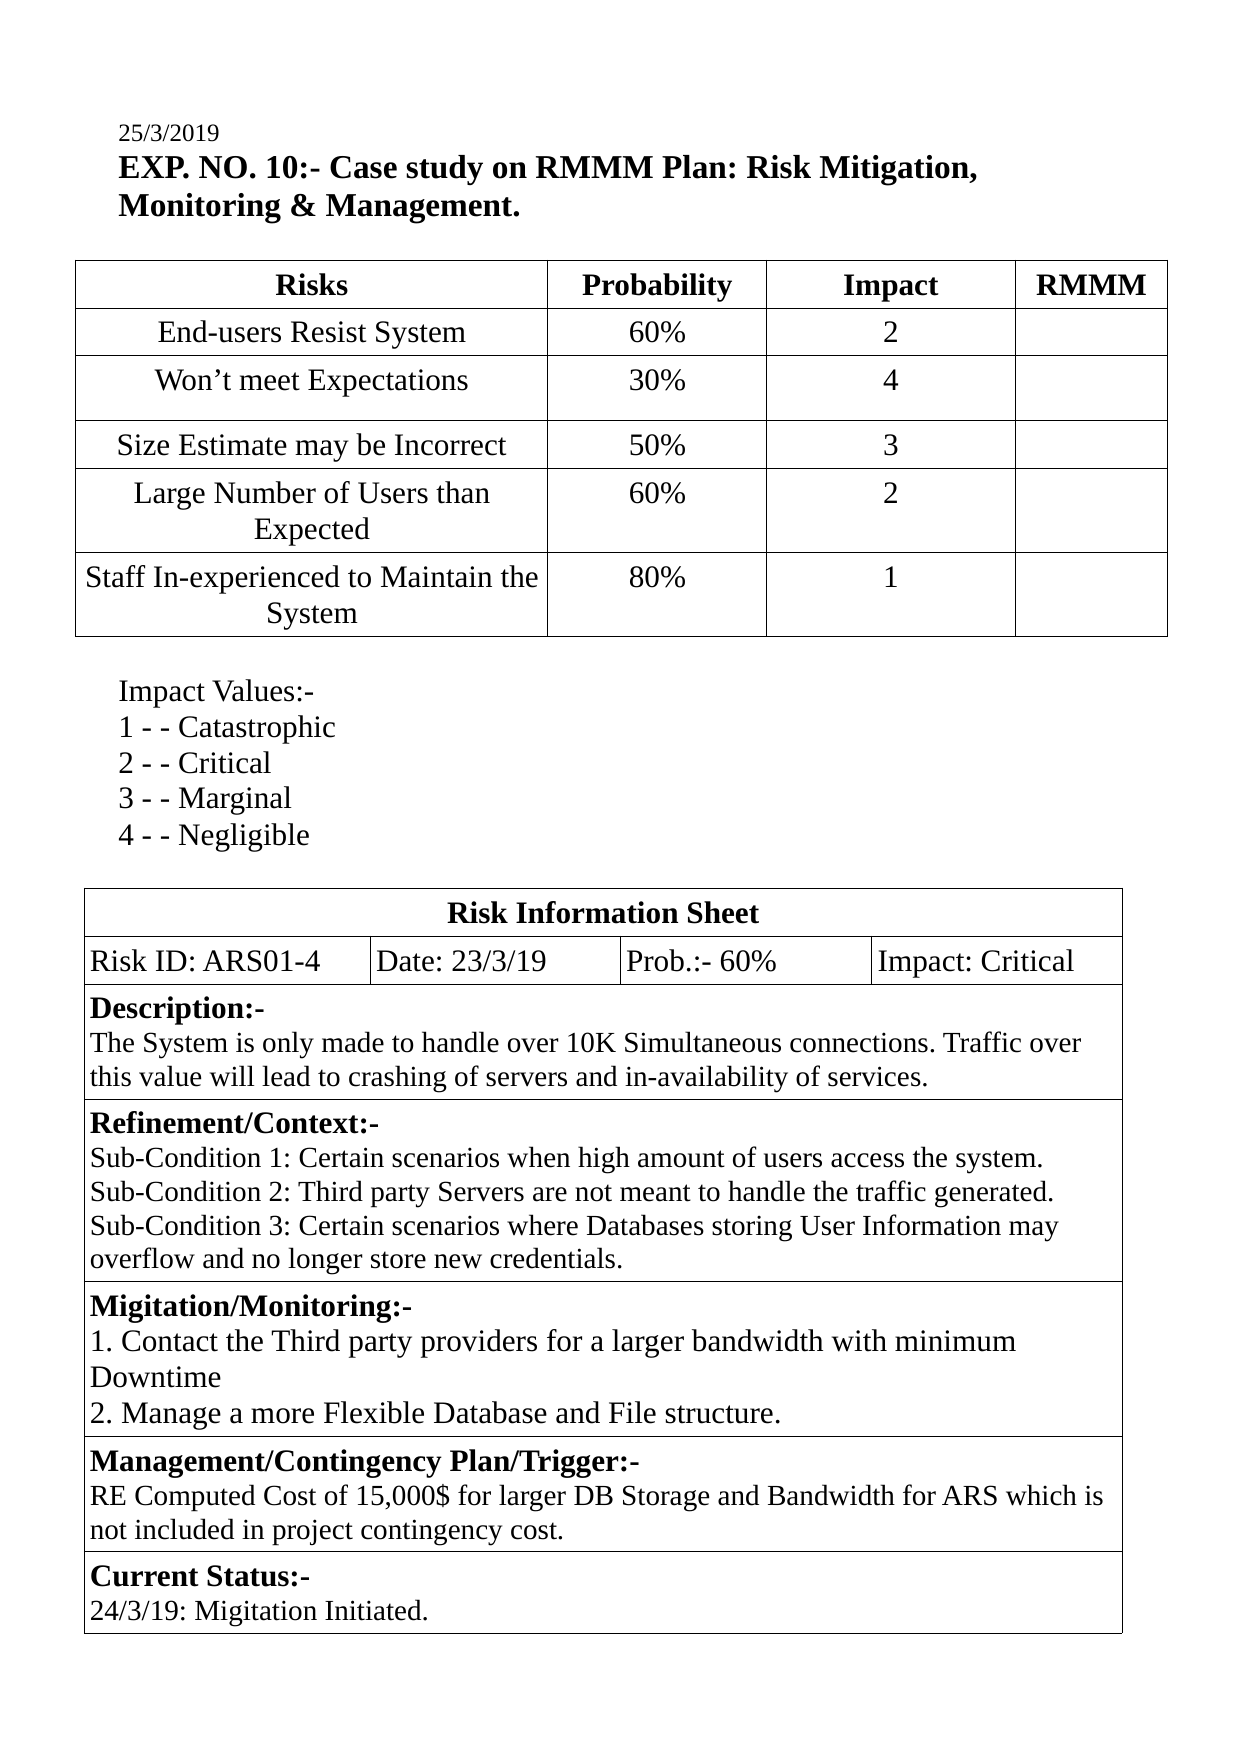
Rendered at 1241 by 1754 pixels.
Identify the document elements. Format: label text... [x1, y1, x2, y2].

table_cell 80% [548, 553, 766, 636]
text 25/3/2019 [118, 118, 1122, 147]
table_cell Migitation/Monitoring:- 1. Contact the Third party providers for a larger bandwidth with minimum Downtime 2. Manage a more Flexible Database and File structure. [85, 1282, 1122, 1436]
table_cell [1016, 356, 1167, 420]
table_header Risk Information Sheet [85, 889, 1122, 936]
text 3 - - Marginal [118, 780, 1122, 816]
table_cell 60% [548, 309, 766, 355]
text EXP. NO. 10:- Case study on RMMM Plan: Risk Mitigation, Monitoring & Management. [118, 147, 1122, 223]
table_cell Impact: Critical [872, 937, 1122, 983]
table_cell 30% [548, 356, 766, 420]
table_header Risks [76, 261, 547, 307]
table_cell Prob.:- 60% [621, 937, 871, 983]
table_cell Current Status:- 24/3/19: Migitation Initiated. [85, 1552, 1122, 1633]
table_cell End-users Resist System [76, 309, 547, 355]
table_cell 2 [767, 469, 1015, 552]
text 1 - - Catastrophic [118, 708, 1122, 744]
table_cell 2 [767, 309, 1015, 355]
text Impact Values:- [118, 672, 1122, 708]
table_cell Description:- The System is only made to handle over 10K Simultaneous connections. Traffic over this value will lead to crashing of servers and in-availability of services. [85, 985, 1122, 1098]
table_cell Large Number of Users than Expected [76, 469, 547, 552]
table_cell 3 [767, 421, 1015, 468]
table_cell [1016, 421, 1167, 468]
table_cell 4 [767, 356, 1015, 420]
table_cell [1016, 553, 1167, 636]
table_cell [1016, 469, 1167, 552]
table_cell Date: 23/3/19 [371, 937, 620, 983]
text 2 - - Critical [118, 744, 1122, 780]
table_cell Won’t meet Expectations [76, 356, 547, 420]
table_cell 50% [548, 421, 766, 468]
table_header Probability [548, 261, 766, 307]
table_cell [1016, 309, 1167, 355]
text 4 - - Negligible [118, 816, 1122, 852]
table_cell Risk ID: ARS01-4 [85, 937, 370, 983]
table_cell Management/Contingency Plan/Trigger:- RE Computed Cost of 15,000$ for larger DB Storage and Bandwidth for ARS which is not included in project contingency cost. [85, 1437, 1122, 1551]
table_cell Refinement/Context:- Sub-Condition 1: Certain scenarios when high amount of users access the system. Sub-Condition 2: Third party Servers are not meant to handle the traffic generated. Sub-Condition 3: Certain scenarios where Databases storing User Information may overflow and no longer store new credentials. [85, 1100, 1122, 1281]
table_cell 60% [548, 469, 766, 552]
table_cell Staff In-experienced to Maintain the System [76, 553, 547, 636]
table_header Impact [767, 261, 1015, 307]
table_cell 1 [767, 553, 1015, 636]
table_header RMMM [1016, 261, 1167, 307]
table_cell Size Estimate may be Incorrect [76, 421, 547, 468]
